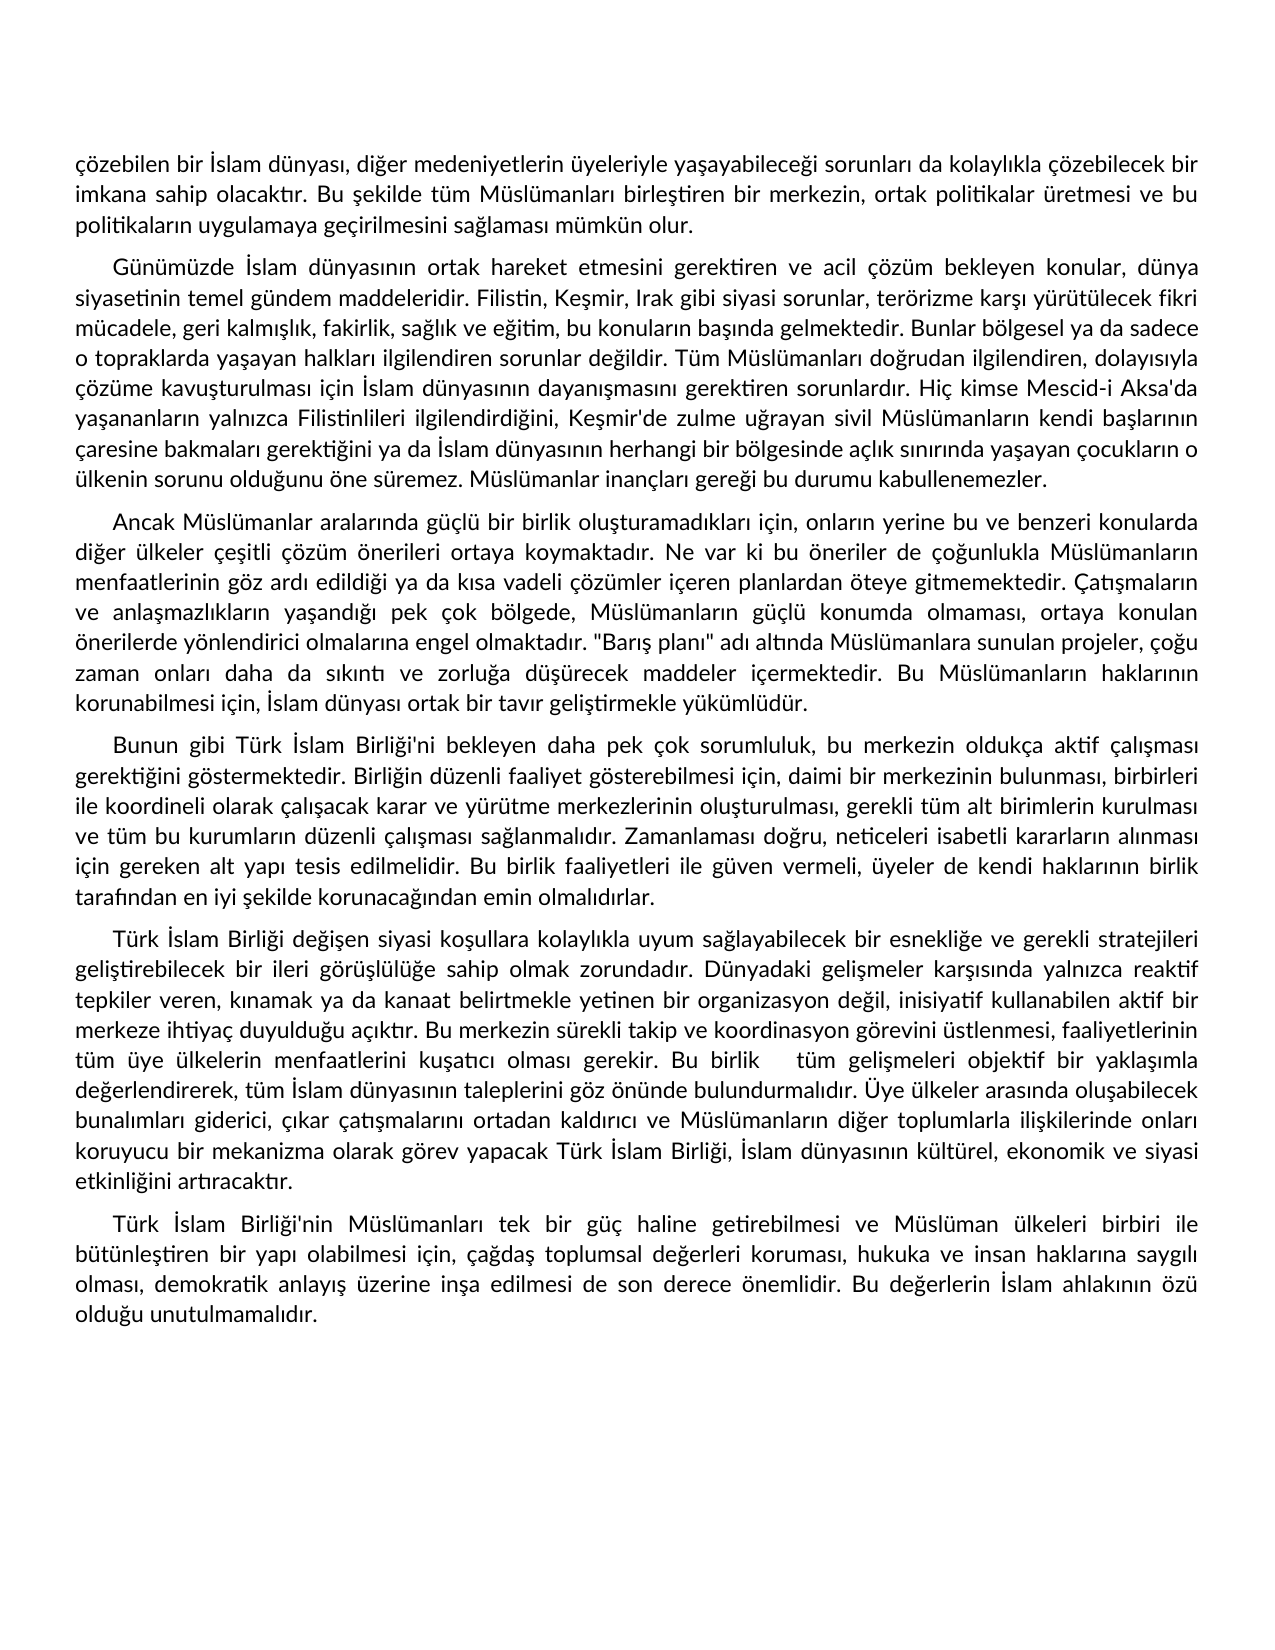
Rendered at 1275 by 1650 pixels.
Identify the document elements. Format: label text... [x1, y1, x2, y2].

text Bunun gibi Türk İslam Birliği'ni bekleyen daha pek çok sorumluluk, bu merkezin oldukça aktif çalışması gerektiğini göstermektedir. Birliğin düzenli faaliyet gösterebilmesi için, daimi bir merkezinin bulunması, birbirleri ile koordineli olarak çalışacak karar ve yürütme merkezlerinin oluşturulması, gerekli tüm alt birimlerin kurulması ve tüm bu kurumların düzenli çalışması sağlanmalıdır. Zamanlaması doğru, neticeleri isabetli kararların alınması için gereken alt yapı tesis edilmelidir. Bu birlik faaliyetleri ile güven vermeli, üyeler de kendi haklarının birlik tarafından en iyi şekilde korunacağından emin olmalıdırlar. [75, 731, 1200, 910]
text çözebilen bir İslam dünyası, diğer medeniyetlerin üyeleriyle yaşayabileceği sorunları da kolaylıkla çözebilecek bir imkana sahip olacaktır. Bu şekilde tüm Müslümanları birleştiren bir merkezin, ortak politikalar üretmesi ve bu politikaların uygulamaya geçirilmesini sağlaması mümkün olur. [75, 150, 1200, 238]
text Türk İslam Birliği'nin Müslümanları tek bir güç haline getirebilmesi ve Müslüman ülkeleri birbiri ile bütünleştiren bir yapı olabilmesi için, çağdaş toplumsal değerleri koruması, hukuka ve insan haklarına saygılı olması, demokratik anlayış üzerine inşa edilmesi de son derece önemlidir. Bu değerlerin İslam ahlakının özü olduğu unutulmamalıdır. [75, 1209, 1200, 1327]
text Günümüzde İslam dünyasının ortak hareket etmesini gerektiren ve acil çözüm bekleyen konular, dünya siyasetinin temel gündem maddeleridir. Filistin, Keşmir, Irak gibi siyasi sorunlar, terörizme karşı yürütülecek fikri mücadele, geri kalmışlık, fakirlik, sağlık ve eğitim, bu konuların başında gelmektedir. Bunlar bölgesel ya da sadece o topraklarda yaşayan halkları ilgilendiren sorunlar değildir. Tüm Müslümanları doğrudan ilgilendiren, dolayısıyla çözüme kavuşturulması için İslam dünyasının dayanışmasını gerektiren sorunlardır. Hiç kimse Mescid-i Aksa'da yaşananların yalnızca Filistinlileri ilgilendirdiğini, Keşmir'de zulme uğrayan sivil Müslümanların kendi başlarının çaresine bakmaları gerektiğini ya da İslam dünyasının herhangi bir bölgesinde açlık sınırında yaşayan çocukların o ülkenin sorunu olduğunu öne süremez. Müslümanlar inançları gereği bu durumu kabullenemezler. [75, 253, 1200, 492]
text Ancak Müslümanlar aralarında güçlü bir birlik oluşturamadıkları için, onların yerine bu ve benzeri konularda diğer ülkeler çeşitli çözüm önerileri ortaya koymaktadır. Ne var ki bu öneriler de çoğunlukla Müslümanların menfaatlerinin göz ardı edildiği ya da kısa vadeli çözümler içeren planlardan öteye gitmemektedir. Çatışmaların ve anlaşmazlıkların yaşandığı pek çok bölgede, Müslümanların güçlü konumda olmaması, ortaya konulan önerilerde yönlendirici olmalarına engel olmaktadır. "Barış planı" adı altında Müslümanlara sunulan projeler, çoğu zaman onları daha da sıkıntı ve zorluğa düşürecek maddeler içermektedir. Bu Müslümanların haklarının korunabilmesi için, İslam dünyası ortak bir tavır geliştirmekle yükümlüdür. [75, 507, 1200, 716]
text Türk İslam Birliği değişen siyasi koşullara kolaylıkla uyum sağlayabilecek bir esnekliğe ve gerekli stratejileri geliştirebilecek bir ileri görüşlülüğe sahip olmak zorundadır. Dünyadaki gelişmeler karşısında yalnızca reaktif tepkiler veren, kınamak ya da kanaat belirtmekle yetinen bir organizasyon değil, inisiyatif kullanabilen aktif bir merkeze ihtiyaç duyulduğu açıktır. Bu merkezin sürekli takip ve koordinasyon görevini üstlenmesi, faaliyetlerinin tüm üye ülkelerin menfaatlerini kuşatıcı olması gerekir. Bu birlik tüm gelişmeleri objektif bir yaklaşımla değerlendirerek, tüm İslam dünyasının taleplerini göz önünde bulundurmalıdır. Üye ülkeler arasında oluşabilecek bunalımları giderici, çıkar çatışmalarını ortadan kaldırıcı ve Müslümanların diğer toplumlarla ilişkilerinde onları koruyucu bir mekanizma olarak görev yapacak Türk İslam Birliği, İslam dünyasının kültürel, ekonomik ve siyasi etkinliğini artıracaktır. [75, 925, 1200, 1194]
